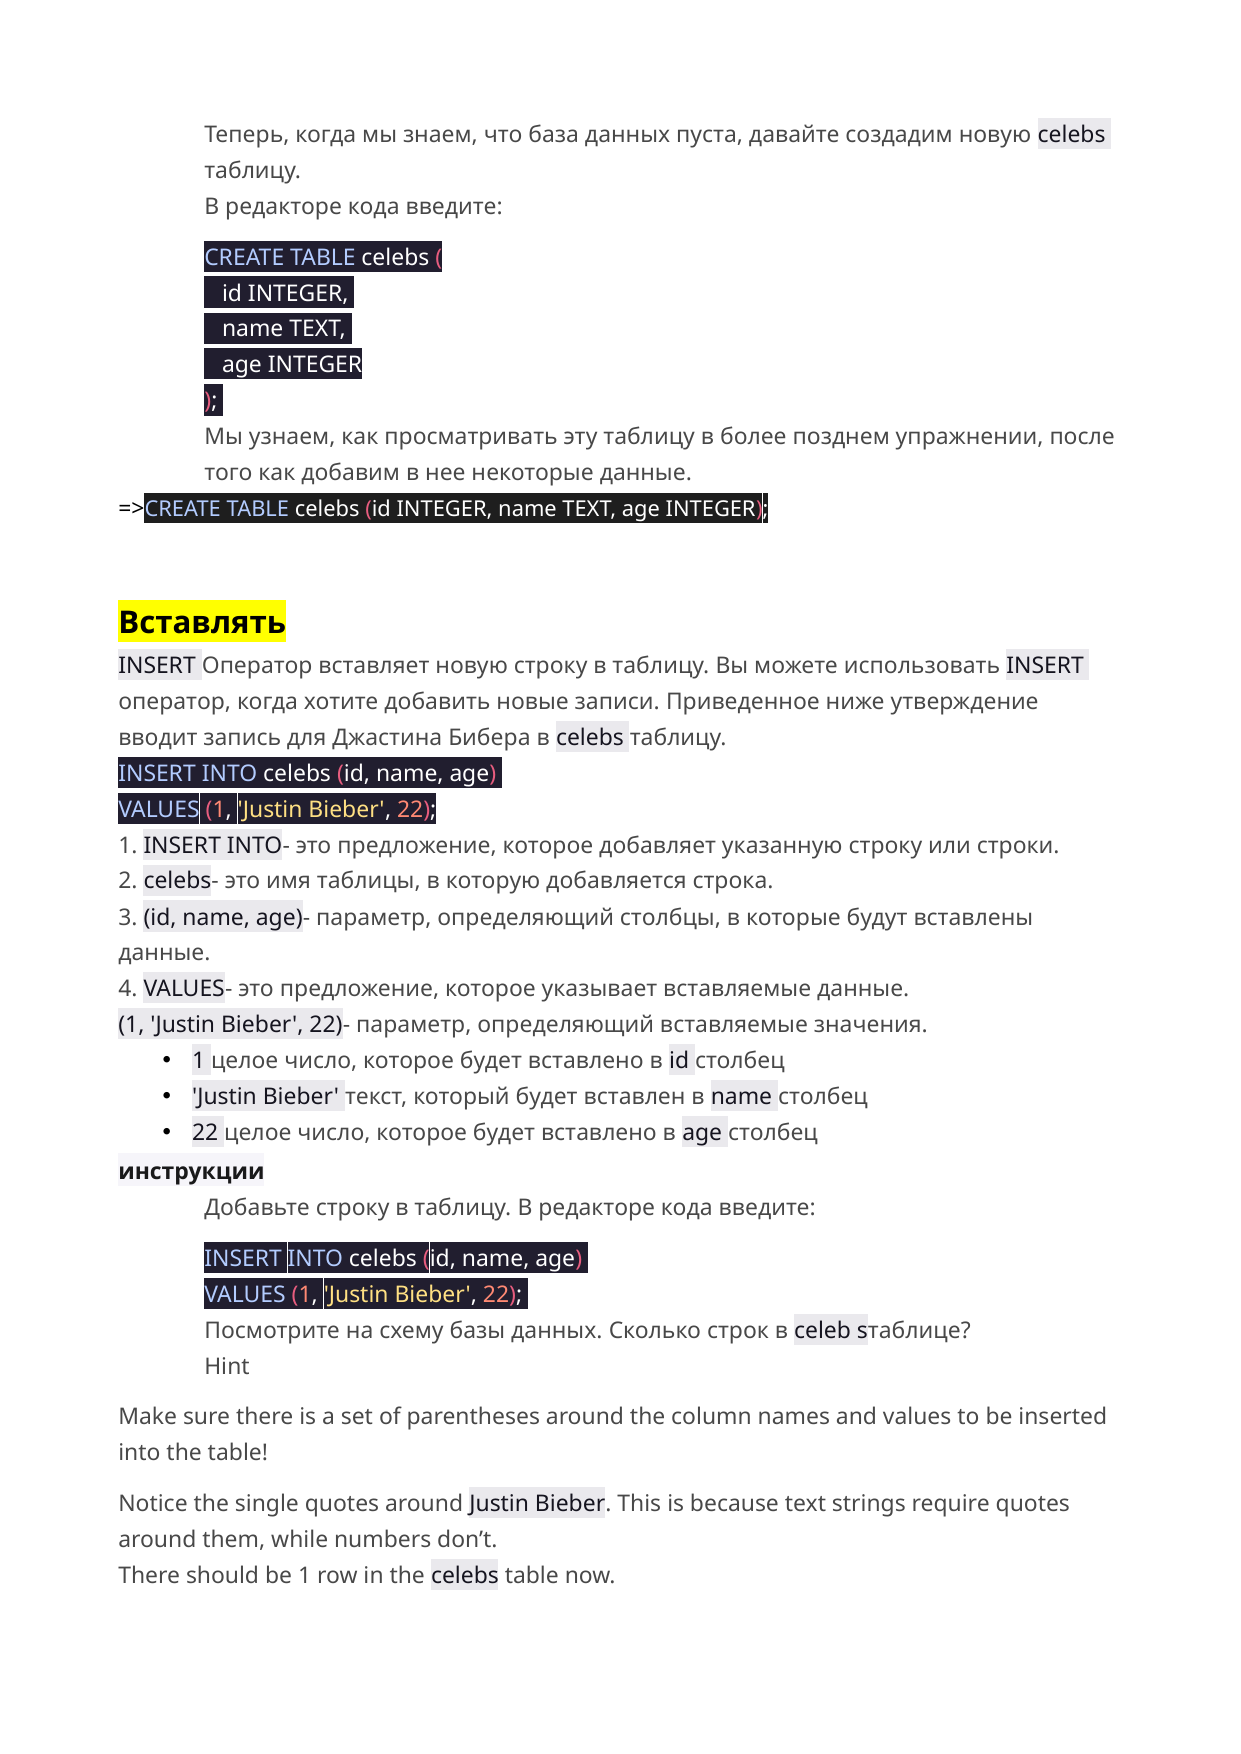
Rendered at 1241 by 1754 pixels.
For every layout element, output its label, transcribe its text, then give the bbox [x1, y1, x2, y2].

text age INTEGER [204, 348, 1122, 379]
list 22 целое число, которое будет вставлено в age столбец [162, 1116, 1122, 1147]
list 'Justin Bieber' текст, который будет вставлен в name столбец [162, 1080, 1122, 1111]
text Теперь, когда мы знаем, что база данных пуста, давайте создадим новую celebs таблицу. [204, 118, 1122, 185]
text Добавьте строку в таблицу. В редакторе кода введите: [204, 1191, 1122, 1223]
text Посмотрите на схему базы данных. Сколько строк в celeb sтаблице? [204, 1314, 1122, 1345]
text VALUES (1, 'Justin Bieber', 22); [118, 793, 1122, 824]
text name TEXT, [204, 312, 1122, 344]
text В редакторе кода введите: [204, 190, 1122, 221]
text INSERT Оператор вставляет новую строку в таблицу. Вы можете использовать INSERT оператор, когда хотите добавить новые записи. Приведенное ниже утверждение вводит запись для Джастина Бибера в celebs таблицу. [118, 649, 1122, 752]
text There should be 1 row in the celebs table now. [118, 1558, 1122, 1590]
text id INTEGER, [204, 276, 1122, 308]
text =>CREATE TABLE celebs (id INTEGER, name TEXT, age INTEGER); [118, 492, 1122, 523]
text Мы узнаем, как просматривать эту таблицу в более позднем упражнении, после того как добавим в нее некоторые данные. [204, 420, 1122, 487]
text INSERT INTO celebs (id, name, age) [118, 757, 1122, 788]
text CREATE TABLE celebs ( [204, 241, 1122, 272]
text 1. INSERT INTO- это предложение, которое добавляет указанную строку или строки. 2. celebs- это имя таблицы, в которую добавляется строка. 3. (id, name, age)- параметр, определяющий столбцы, в которые будут вставлены данные. 4. VALUES- это предложение, которое указывает вставляемые данные. (1, 'Justin Bieber', 22)- параметр, определяющий вставляемые значения. [118, 828, 1122, 1039]
subtitle инструкции [118, 1152, 1122, 1186]
text Hint [204, 1350, 1122, 1381]
text VALUES (1, 'Justin Bieber', 22); [204, 1278, 1122, 1309]
text Make sure there is a set of parentheses around the column names and values to be inserted into the table! [118, 1400, 1122, 1467]
text ); [204, 384, 1122, 416]
list 1 целое число, которое будет вставлено в id столбец [162, 1044, 1122, 1075]
text Вставлять [118, 600, 1122, 642]
text Notice the single quotes around Justin Bieber. This is because text strings require quotes around them, while numbers don’t. [118, 1487, 1122, 1554]
text INSERT INTO celebs (id, name, age) [204, 1242, 1122, 1273]
